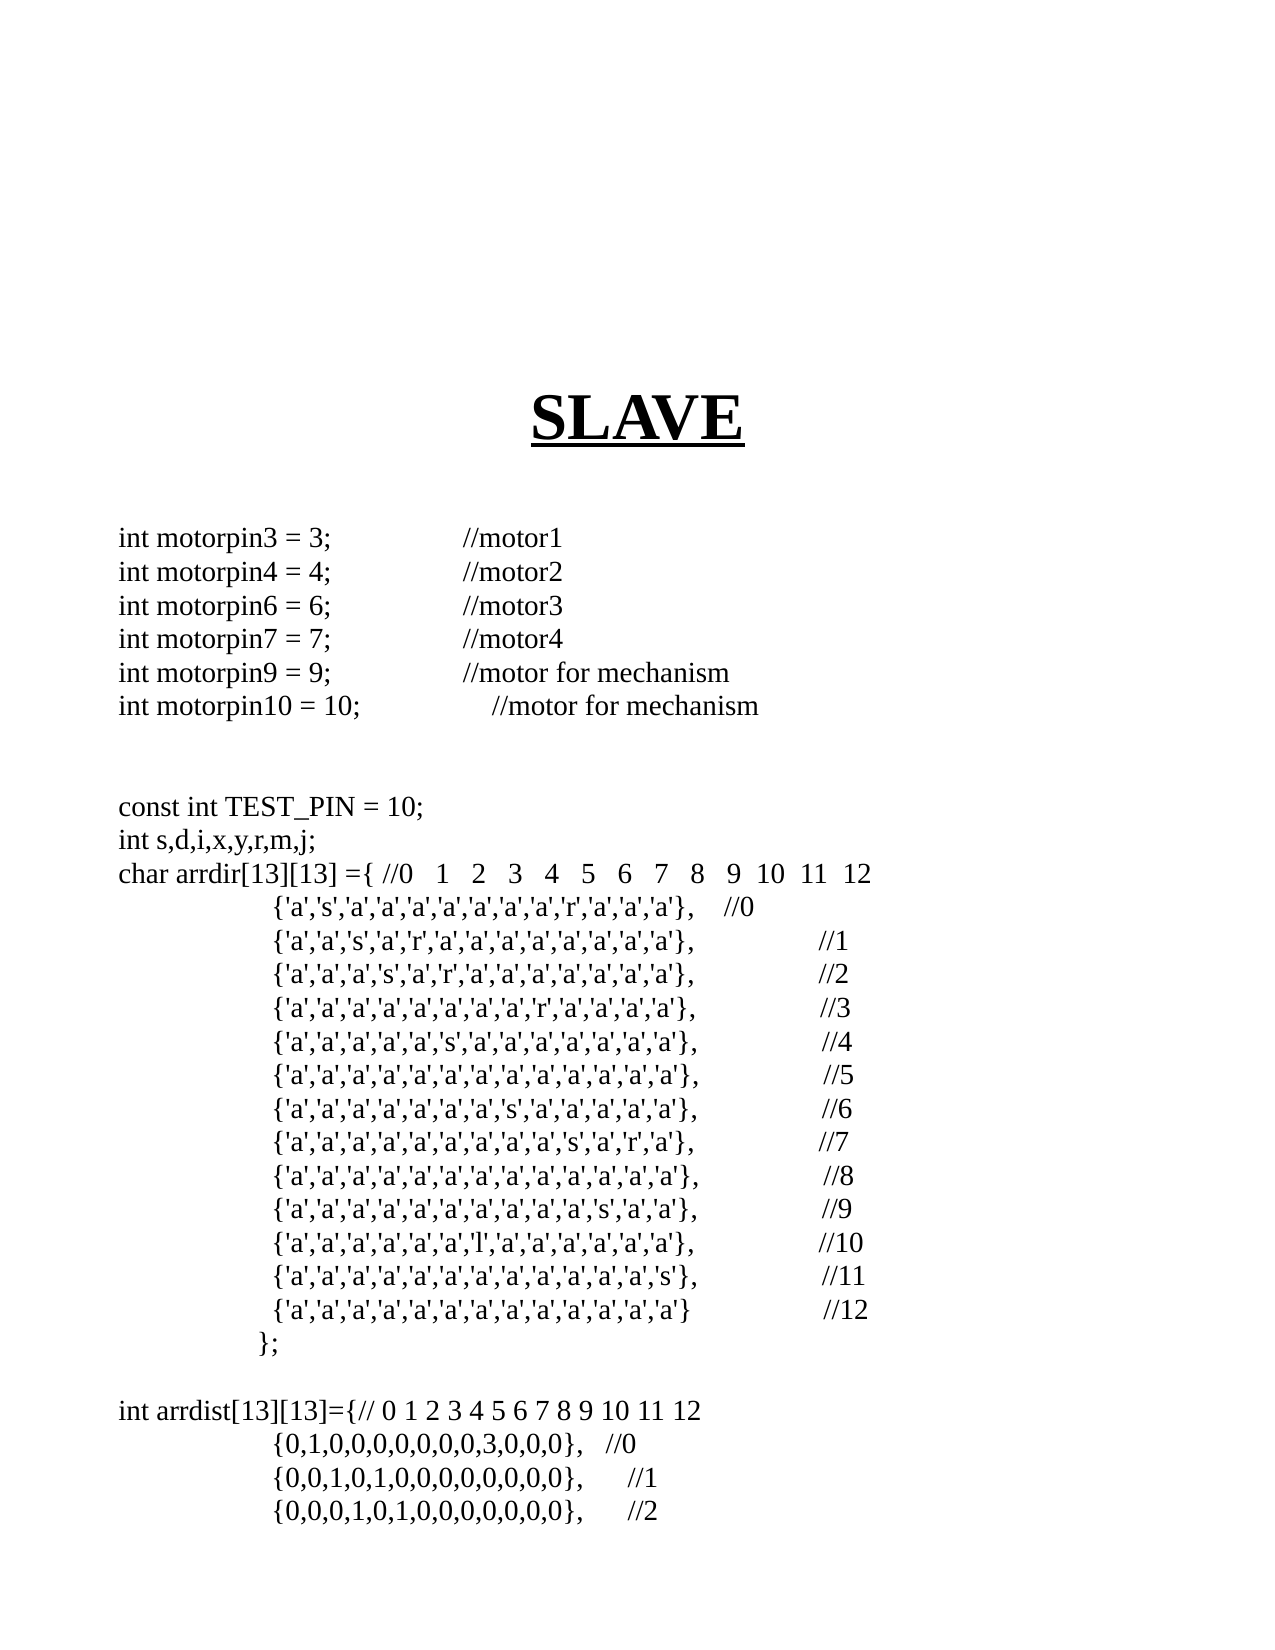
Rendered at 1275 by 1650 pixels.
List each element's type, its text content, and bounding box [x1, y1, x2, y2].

text {'a','a','a','a','a','a','a','a','a','a','s','a','a'}, //9 [118, 1191, 1157, 1225]
text {0,1,0,0,0,0,0,0,0,3,0,0,0}, //0 [118, 1426, 1157, 1460]
text int motorpin9 = 9; //motor for mechanism [118, 655, 1157, 688]
text int arrdist[13][13]={// 0 1 2 3 4 5 6 7 8 9 10 11 12 [118, 1393, 1157, 1426]
text int motorpin7 = 7; //motor4 [118, 621, 1157, 655]
text {'a','a','a','a','a','a','a','a','r','a','a','a','a'}, //3 [118, 990, 1157, 1024]
text }; [118, 1326, 1157, 1359]
text int motorpin6 = 6; //motor3 [118, 588, 1157, 621]
text {'a','a','a','a','a','a','a','a','a','a','a','a','a'} //12 [118, 1292, 1157, 1326]
text {0,0,0,1,0,1,0,0,0,0,0,0,0}, //2 [118, 1493, 1157, 1527]
text int motorpin4 = 4; //motor2 [118, 554, 1157, 588]
text {'a','a','a','a','a','a','a','a','a','a','a','a','a'}, //5 [118, 1057, 1157, 1091]
text {'a','a','a','a','a','a','a','a','a','a','a','a','a'}, //8 [118, 1158, 1157, 1191]
text SLAVE [118, 377, 1157, 453]
text {'a','a','s','a','r','a','a','a','a','a','a','a','a'}, //1 [118, 923, 1157, 957]
text {'a','a','a','a','a','a','a','a','a','a','a','a','s'}, //11 [118, 1258, 1157, 1292]
text int motorpin10 = 10; //motor for mechanism [118, 688, 1157, 722]
text {'a','a','a','a','a','a','l','a','a','a','a','a','a'}, //10 [118, 1225, 1157, 1258]
text const int TEST_PIN = 10; [118, 789, 1157, 822]
text {'a','a','a','a','a','s','a','a','a','a','a','a','a'}, //4 [118, 1024, 1157, 1057]
text char arrdir[13][13] ={ //0 1 2 3 4 5 6 7 8 9 10 11 12 [118, 856, 1157, 889]
text {'a','s','a','a','a','a','a','a','a','r','a','a','a'}, //0 [118, 889, 1157, 923]
text {0,0,1,0,1,0,0,0,0,0,0,0,0}, //1 [118, 1460, 1157, 1493]
text {'a','a','a','a','a','a','a','s','a','a','a','a','a'}, //6 [118, 1091, 1157, 1124]
text {'a','a','a','a','a','a','a','a','a','s','a','r','a'}, //7 [118, 1124, 1157, 1158]
text int s,d,i,x,y,r,m,j; [118, 822, 1157, 856]
text int motorpin3 = 3; //motor1 [118, 521, 1157, 554]
text {'a','a','a','s','a','r','a','a','a','a','a','a','a'}, //2 [118, 957, 1157, 990]
